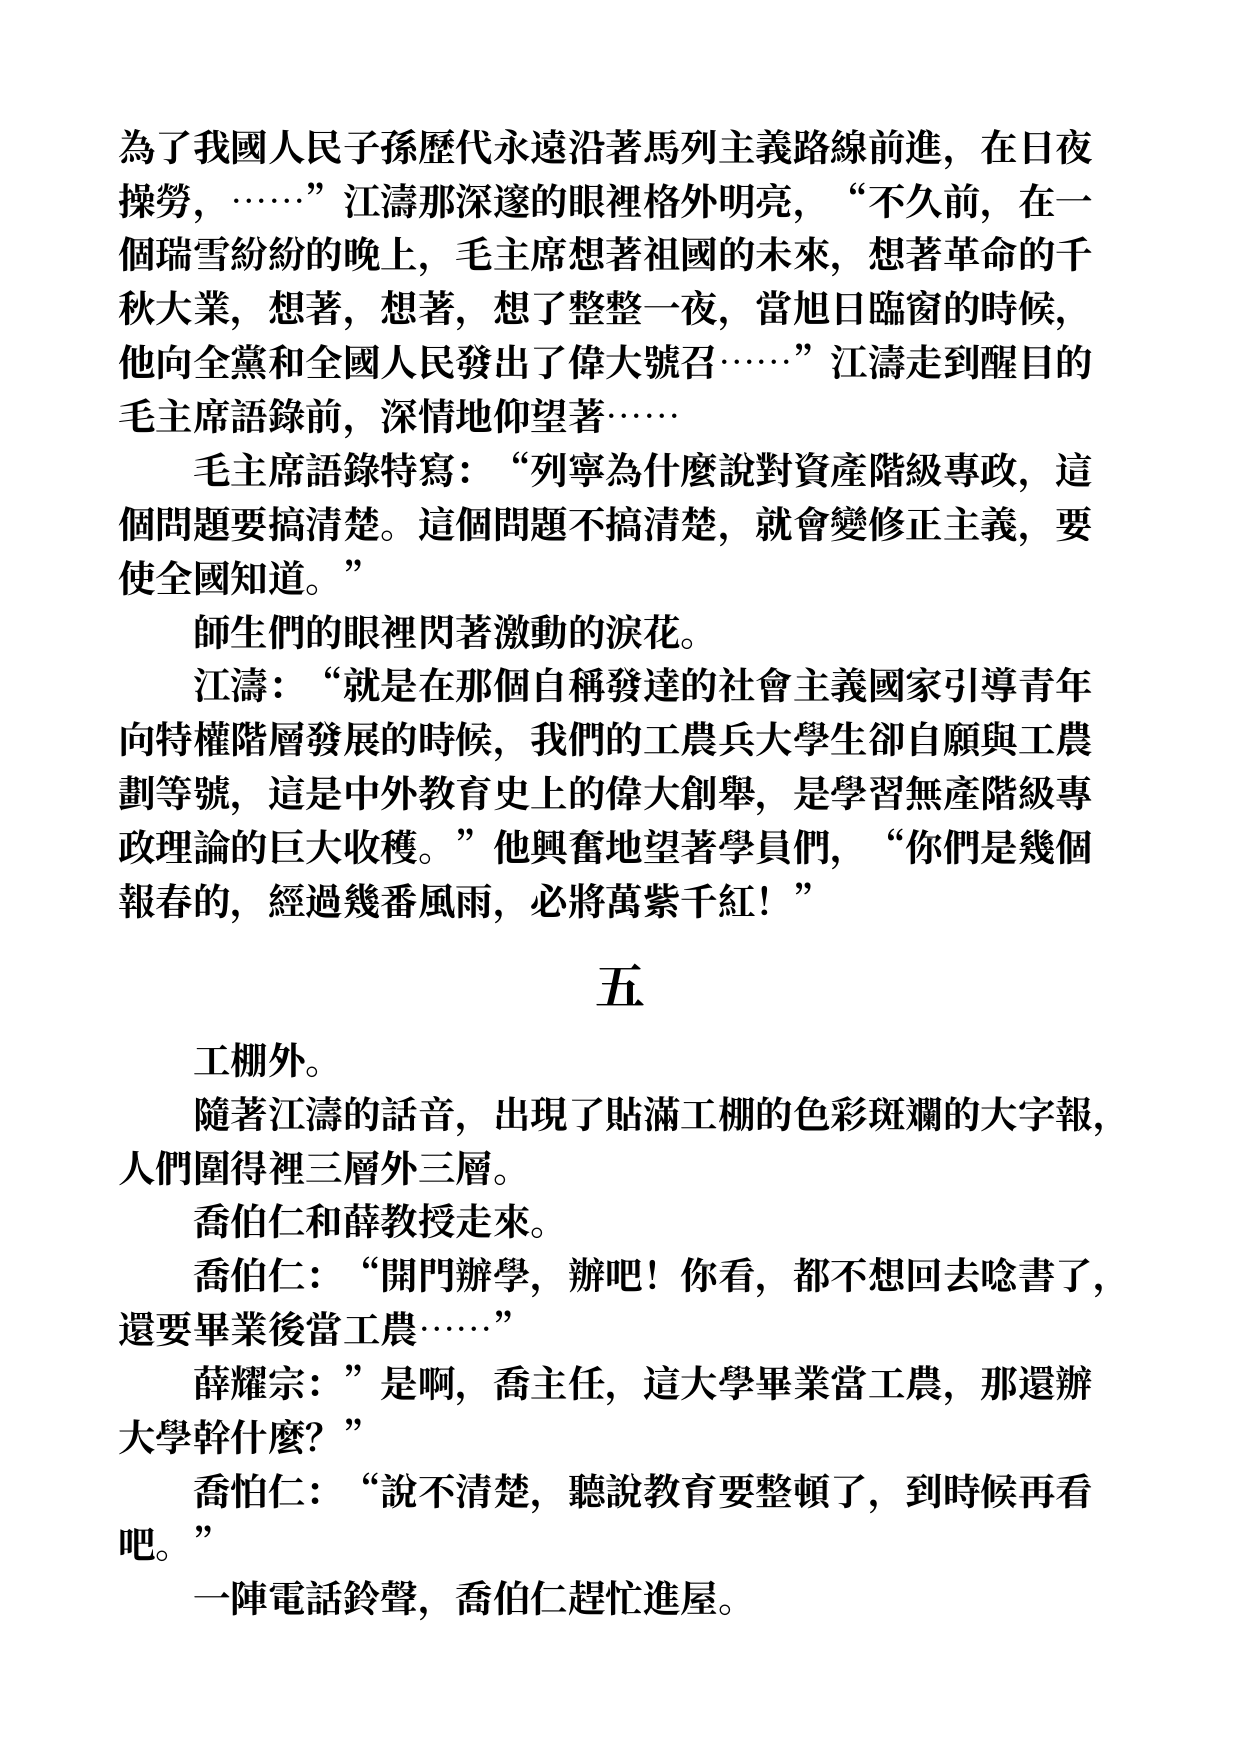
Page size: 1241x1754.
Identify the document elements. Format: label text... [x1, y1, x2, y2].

text 師生們的眼裡閃著激動的淚花。 [118, 603, 1122, 657]
text 為了我國人民子孫歷代永遠沿著馬列主義路線前進，在日夜操勞，……”江濤那深邃的眼裡格外明亮，“不久前，在一個瑞雪紛紛的晚上，毛主席想著祖國的未來，想著革命的千秋大業，想著，想著，想了整整一夜，當旭日臨窗的時候，他向全黨和全國人民發出了偉大號召……”江濤走到醒目的毛主席語錄前，深情地仰望著…… [118, 118, 1122, 441]
text 江濤：“就是在那個自稱發達的社會主義國家引導青年向特權階層發展的時候，我們的工農兵大學生卻自願與工農劃等號，這是中外教育史上的偉大創舉，是學習無產階級專政理論的巨大收穫。”他興奮地望著學員們，“你們是幾個報春的，經過幾番風雨，必將萬紫千紅！” [118, 657, 1122, 926]
text 喬伯仁和薛教授走來。 [118, 1193, 1122, 1247]
text 一陣電話鈴聲，喬伯仁趕忙進屋。 [118, 1570, 1122, 1623]
text 毛主席語錄特寫：“列寧為什麼說對資產階級專政，這個問題要搞清楚。這個問題不搞清楚，就會變修正主義，要使全國知道。” [118, 441, 1122, 603]
subtitle 五 [118, 947, 1122, 1019]
text 工棚外。 [118, 1031, 1122, 1085]
text 喬伯仁：“開門辦學，辦吧！你看，都不想回去唸書了，還要畢業後當工農……” [118, 1247, 1122, 1354]
text 薛耀宗：”是啊，喬主任，這大學畢業當工農，那還辦大學幹什麼？” [118, 1354, 1122, 1462]
text 隨著江濤的話音，出現了貼滿工棚的色彩斑斕的大字報，人們圍得裡三層外三層。 [118, 1085, 1122, 1193]
text 喬怕仁：“說不清楚，聽說教育要整頓了，到時候再看吧。” [118, 1462, 1122, 1570]
